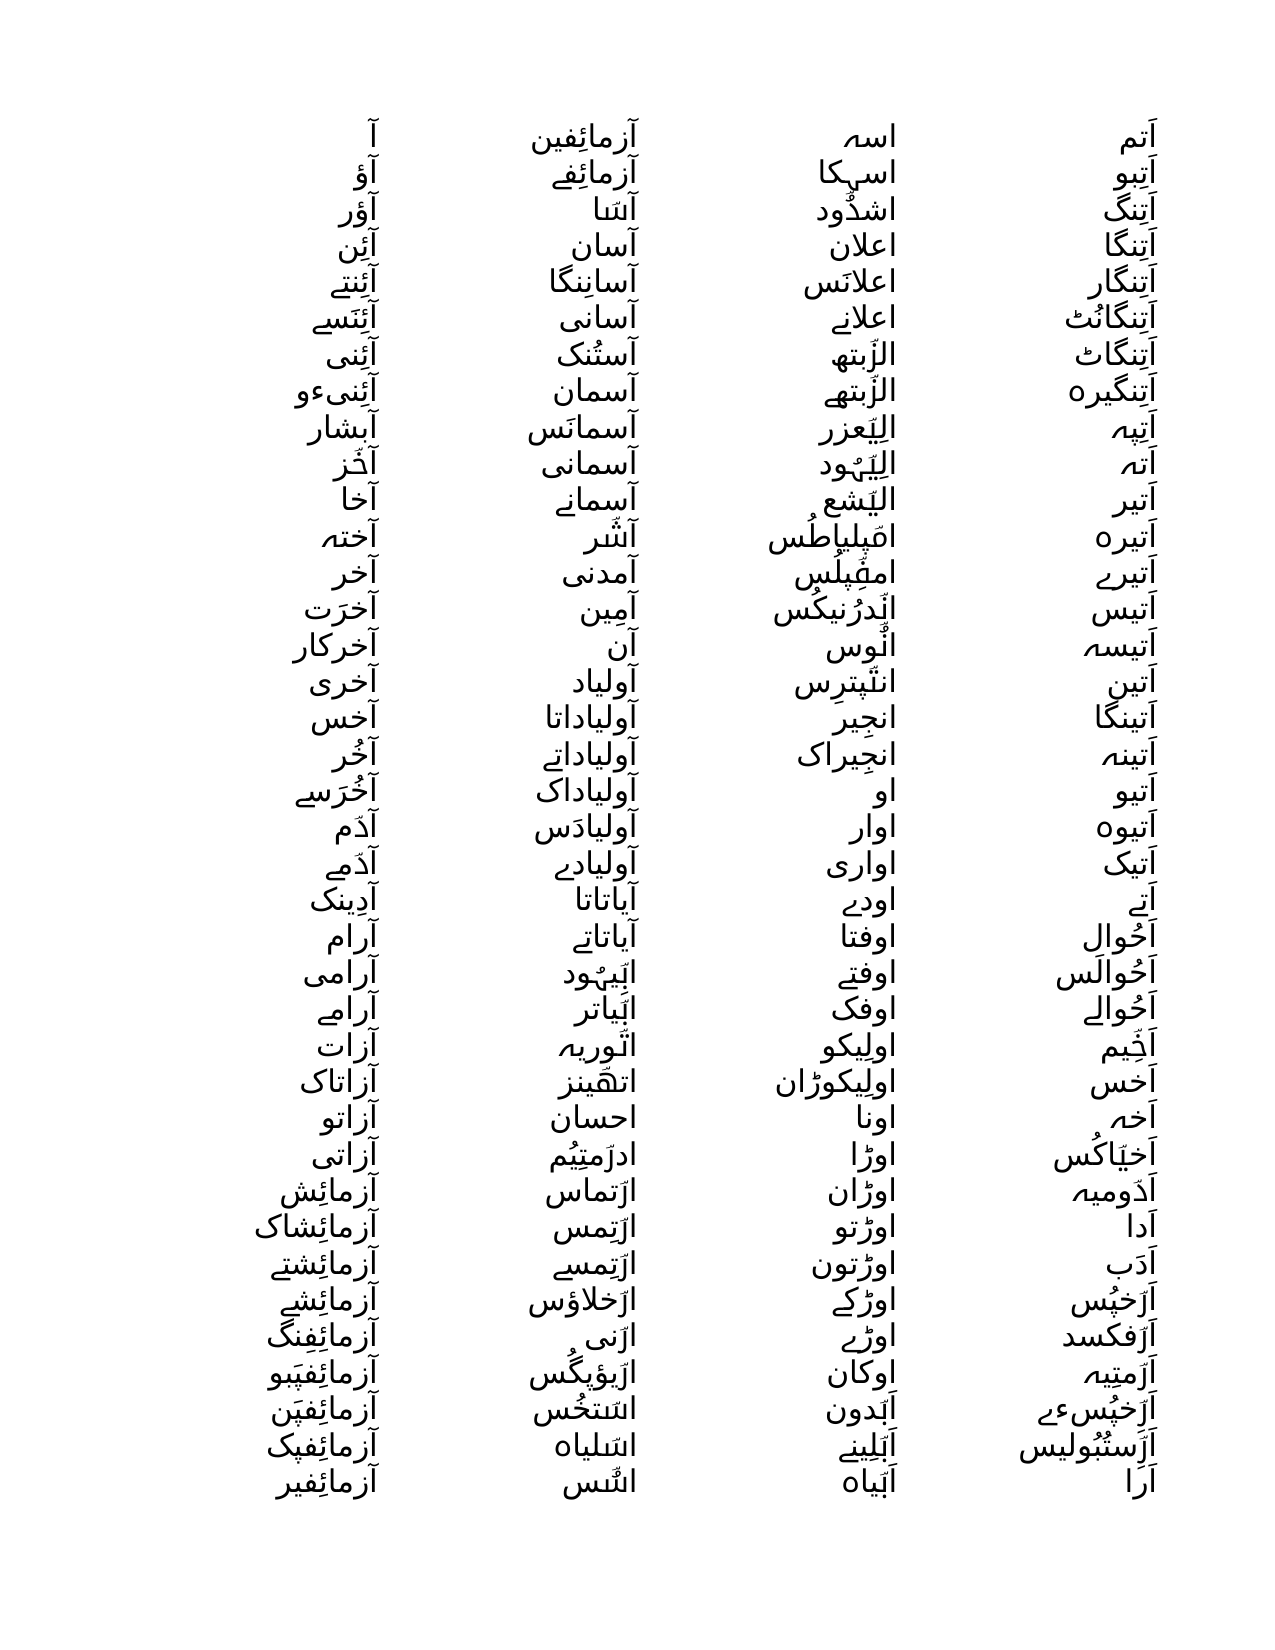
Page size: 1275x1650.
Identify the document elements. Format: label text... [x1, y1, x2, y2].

text اَتِنگانُٹ [897, 300, 1157, 336]
text آبشار [118, 409, 378, 445]
text آسمانے [378, 482, 637, 518]
text آزاتی [118, 1136, 378, 1172]
text اوڑتو [637, 1209, 897, 1245]
text اَتِبو [897, 154, 1157, 191]
text آسمان [378, 373, 637, 409]
text ارؔنی [378, 1318, 637, 1354]
text اَدَب [897, 1245, 1157, 1281]
text آزاتو [118, 1100, 378, 1136]
text آخرَت [118, 591, 378, 627]
text اَتینہ [897, 736, 1157, 772]
text آزمائِفِنگ [118, 1318, 378, 1354]
text اَتیوہ [897, 809, 1157, 845]
text امؔپلیاطُس [637, 518, 897, 554]
text ارؔتِمسے [378, 1245, 637, 1281]
text اَرِؔستُبُولیس [897, 1427, 1157, 1463]
text آدِینک [118, 882, 378, 918]
text آخرکار [118, 627, 378, 663]
text آئِن [118, 227, 378, 263]
text اَتہ [897, 445, 1157, 482]
text آدؔم [118, 809, 378, 845]
text انجِیر [637, 700, 897, 736]
text آئِنی​ءو [118, 373, 378, 409]
text آشؔر [378, 518, 637, 554]
text اَتم [897, 118, 1157, 154]
text آخُر [118, 736, 378, 772]
text اونا [637, 1100, 897, 1136]
text آزمائِفپَن [118, 1391, 378, 1427]
text اَخس [897, 1063, 1157, 1100]
text ابِؔیہُود [378, 954, 637, 991]
text آزمائِفے [378, 154, 637, 191]
text اَبؔدون [637, 1391, 897, 1427]
text آسمانَس [378, 409, 637, 445]
text آولیاداتا [378, 700, 637, 736]
text اسہ [637, 118, 897, 154]
text آئِنتے [118, 263, 378, 300]
text الزؔبتھ [637, 336, 897, 373]
text الیؔشع [637, 482, 897, 518]
text اَتے [897, 882, 1157, 918]
text اَتیسہ [897, 627, 1157, 663]
text اَتیر [897, 482, 1157, 518]
text اَدؔومیہ [897, 1172, 1157, 1209]
text آزمائِفپک [118, 1427, 378, 1463]
text آسانی [378, 300, 637, 336]
text اوڑا [637, 1136, 897, 1172]
text آزمائِشتے [118, 1245, 378, 1281]
text آدؔمے [118, 845, 378, 882]
text آئِنَسے [118, 300, 378, 336]
text اسہ​کا [637, 154, 897, 191]
text آیاتاتا [378, 882, 637, 918]
text اَتیرے [897, 554, 1157, 591]
text اَتین [897, 663, 1157, 700]
text آمدنی [378, 554, 637, 591]
text اَرؔفکسد [897, 1318, 1157, 1354]
text اولِیکوڑان [637, 1063, 897, 1100]
text آختہ [118, 518, 378, 554]
text آ [118, 118, 378, 154]
text آخر [118, 554, 378, 591]
text آؤ [118, 154, 378, 191]
text اَحُوالَس [897, 954, 1157, 991]
text آزمائِش [118, 1172, 378, 1209]
text الِیؔہُود [637, 445, 897, 482]
text آخُرَسے [118, 772, 378, 809]
text آئِنی [118, 336, 378, 373]
text ارؔتماس [378, 1172, 637, 1209]
text اَبؔلِینے [637, 1427, 897, 1463]
text آزمائِشے [118, 1281, 378, 1318]
text اَرا [897, 1463, 1157, 1499]
text انؔدرُنیکُس [637, 591, 897, 627]
text اَخیؔاکُس [897, 1136, 1157, 1172]
text آولیادَس [378, 809, 637, 845]
text اَتینگا [897, 700, 1157, 736]
text آسان [378, 227, 637, 263]
text اَتِپہ [897, 409, 1157, 445]
text ابؔیاتر [378, 991, 637, 1027]
text اشدُؔود [637, 191, 897, 227]
text اوڑے [637, 1318, 897, 1354]
text آسمانی [378, 445, 637, 482]
text ارؔیؤپگُس [378, 1354, 637, 1391]
text انتؔپترِس [637, 663, 897, 700]
text اواری [637, 845, 897, 882]
text آخا [118, 482, 378, 518]
text اوفتے [637, 954, 897, 991]
text ارؔخلاؤس [378, 1281, 637, 1318]
text اَدا [897, 1209, 1157, 1245]
text آستُنک [378, 336, 637, 373]
text اَتِنگاٹ [897, 336, 1157, 373]
text آن [378, 627, 637, 663]
text آرام [118, 918, 378, 954]
text اَتیک [897, 845, 1157, 882]
text اَرؔمتِیہ [897, 1354, 1157, 1391]
text اَتیو [897, 772, 1157, 809]
text اعلانَس [637, 263, 897, 300]
text اعلان [637, 227, 897, 263]
text اسؔلیاہ [378, 1427, 637, 1463]
text اسؔتخُس [378, 1391, 637, 1427]
text اَتیس [897, 591, 1157, 627]
text اَحُوالے [897, 991, 1157, 1027]
text اوار [637, 809, 897, 845]
text آؤر [118, 191, 378, 227]
text اوکان [637, 1354, 897, 1391]
text انجِیراک [637, 736, 897, 772]
text ادرؔمتِیُم [378, 1136, 637, 1172]
text اَتِنگار [897, 263, 1157, 300]
text آخؔز [118, 445, 378, 482]
text اَخِؔیم [897, 1027, 1157, 1063]
text اَخہ [897, 1100, 1157, 1136]
text آزمائِفین [378, 118, 637, 154]
text امفِؔپلُس [637, 554, 897, 591]
text اَرؔخپُس [897, 1281, 1157, 1318]
text اتؔوریہ [378, 1027, 637, 1063]
text ارؔتِمس [378, 1209, 637, 1245]
text اَحُوال [897, 918, 1157, 954]
text اَتِنگا [897, 227, 1157, 263]
text اوڑکے [637, 1281, 897, 1318]
text آولیاداک [378, 772, 637, 809]
text اودے [637, 882, 897, 918]
text اَتِنگیرہ [897, 373, 1157, 409]
text اَتِنگ [897, 191, 1157, 227]
text آولیاداتے [378, 736, 637, 772]
text اوڑان [637, 1172, 897, 1209]
text اَبؔیاہ [637, 1463, 897, 1499]
text آیاتاتے [378, 918, 637, 954]
text الِیؔعزر [637, 409, 897, 445]
text آولیادے [378, 845, 637, 882]
text آزمائِفپَبو [118, 1354, 378, 1391]
text اوفتا [637, 918, 897, 954]
text احسان [378, 1100, 637, 1136]
text آزمائِشاک [118, 1209, 378, 1245]
text آزات [118, 1027, 378, 1063]
text اولِیکو [637, 1027, 897, 1063]
text اوفک [637, 991, 897, 1027]
text آرامی [118, 954, 378, 991]
text اتھؔینز [378, 1063, 637, 1100]
text آمِین [378, 591, 637, 627]
text آولیاد [378, 663, 637, 700]
text انُؔوس [637, 627, 897, 663]
text آزاتاک [118, 1063, 378, 1100]
text اَتیرہ [897, 518, 1157, 554]
text آزمائِفیر [118, 1463, 378, 1499]
text اَرِؔخپُس​ءے [897, 1391, 1157, 1427]
text او [637, 772, 897, 809]
text اعلانے [637, 300, 897, 336]
text الزؔبتھے [637, 373, 897, 409]
text اسُؔس [378, 1463, 637, 1499]
text آخس [118, 700, 378, 736]
text آخری [118, 663, 378, 700]
text آرامے [118, 991, 378, 1027]
text اوڑتون [637, 1245, 897, 1281]
text آسؔا [378, 191, 637, 227]
text آسانِنگا [378, 263, 637, 300]
